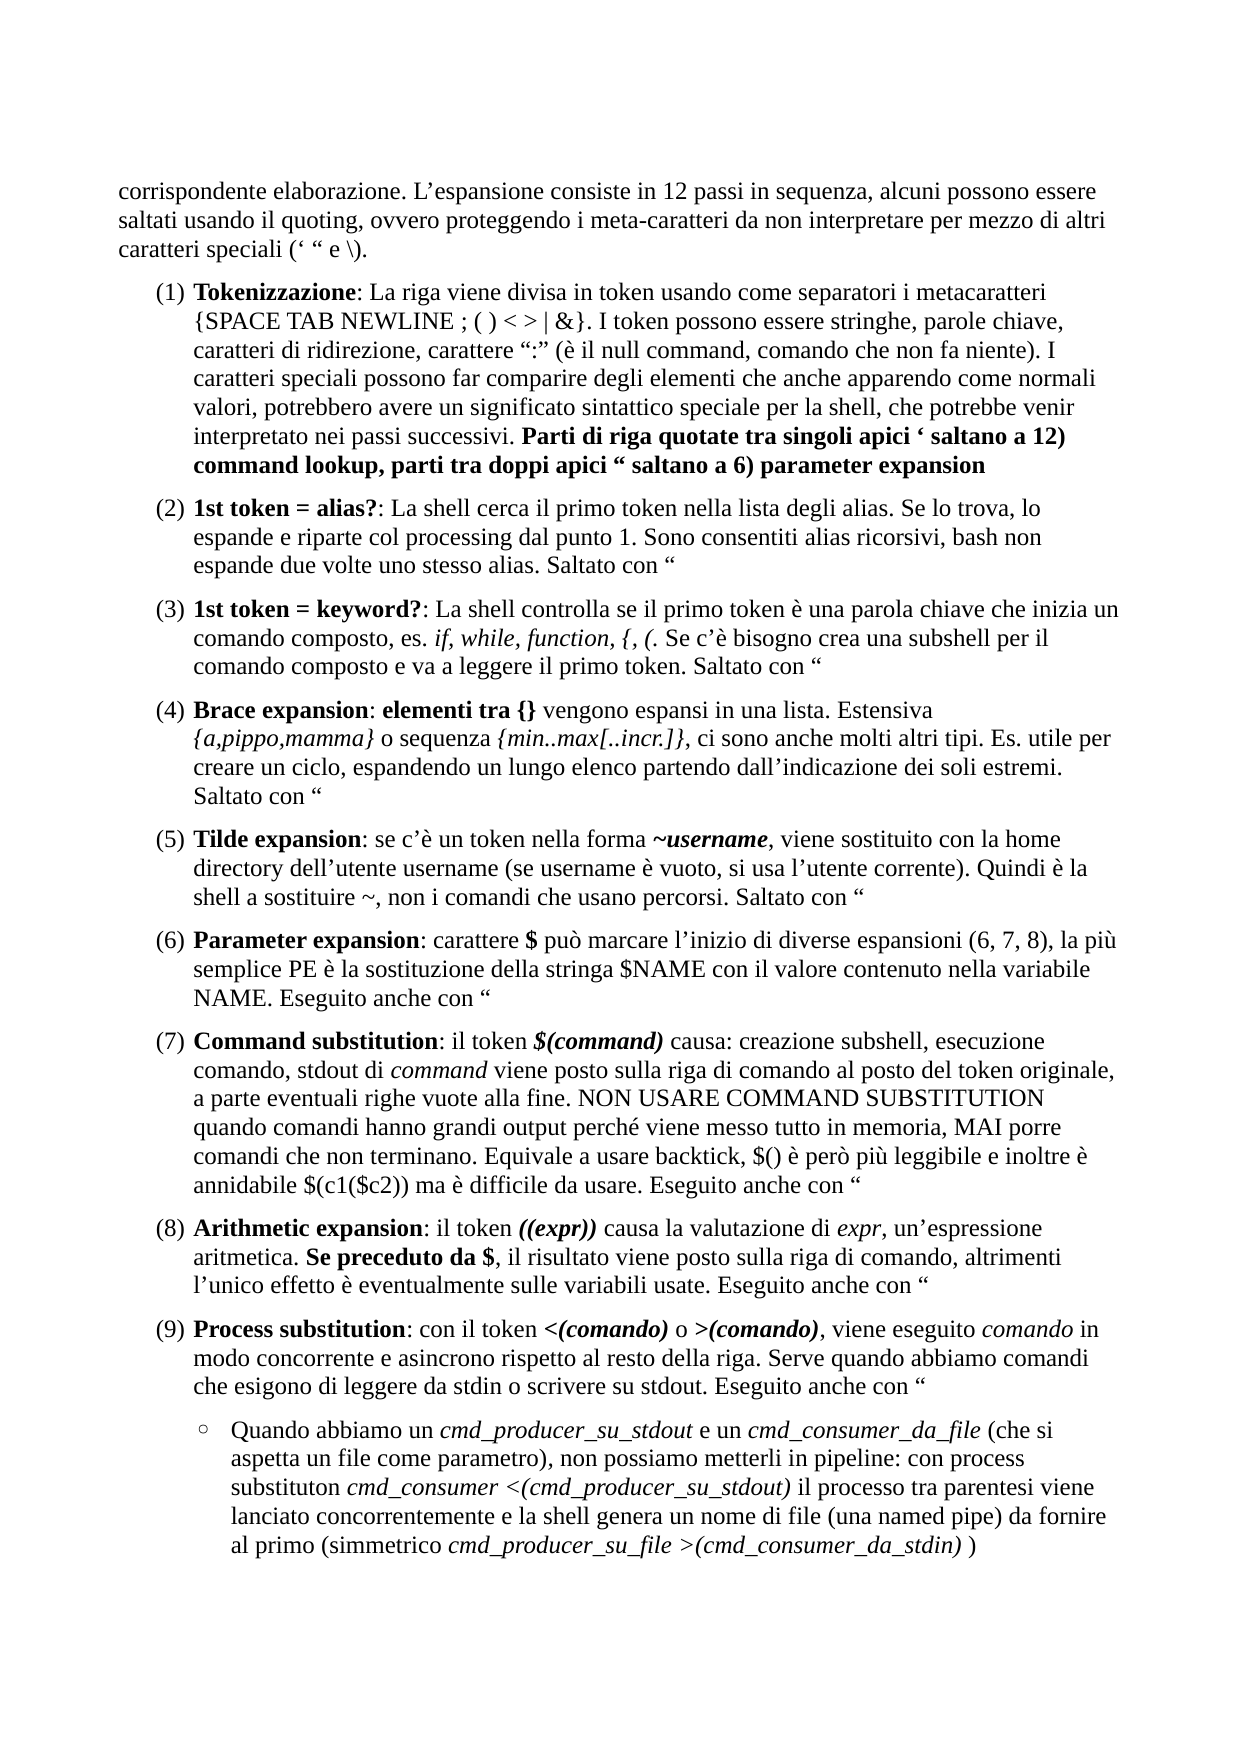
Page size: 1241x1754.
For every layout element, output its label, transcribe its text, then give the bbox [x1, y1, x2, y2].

list Tokenizzazione: La riga viene divisa in token usando come separatori i metacaratteri {SPACE TAB NEWLINE ; ( ) < > | &}. I token possono essere stringhe, parole chiave, caratteri di ridirezione, carattere “:” (è il null command, comando che non fa niente). I caratteri speciali possono far comparire degli elementi che anche apparendo come normali valori, potrebbero avere un significato sintattico speciale per la shell, che potrebbe venir interpretato nei passi successivi. Parti di riga quotate tra singoli apici ‘ saltano a 12) command lookup, parti tra doppi apici “ saltano a 6) parameter expansion [156, 277, 1122, 478]
list Tilde expansion: se c’è un token nella forma ~username, viene sostituito con la home directory dell’utente username (se username è vuoto, si usa l’utente corrente). Quindi è la shell a sostituire ~, non i comandi che usano percorsi. Saltato con “ [156, 824, 1122, 911]
text corrispondente elaborazione. L’espansione consiste in 12 passi in sequenza, alcuni possono essere saltati usando il quoting, ovvero proteggendo i meta-caratteri da non interpretare per mezzo di altri caratteri speciali (‘ “ e \). [118, 176, 1122, 263]
list Parameter expansion: carattere $ può marcare l’inizio di diverse espansioni (6, 7, 8), la più semplice PE è la sostituzione della stringa $NAME con il valore contenuto nella variabile NAME. Eseguito anche con “ [156, 925, 1122, 1011]
list Arithmetic expansion: il token ((expr)) causa la valutazione di expr, un’espressione aritmetica. Se preceduto da $, il risultato viene posto sulla riga di comando, altrimenti l’unico effetto è eventualmente sulle variabili usate. Eseguito anche con “ [156, 1213, 1122, 1299]
list Process substitution: con il token <(comando) o >(comando), viene eseguito comando in modo concorrente e asincrono rispetto al resto della riga. Serve quando abbiamo comandi che esigono di leggere da stdin o scrivere su stdout. Eseguito anche con “ [156, 1314, 1122, 1400]
list 1st token = keyword?: La shell controlla se il primo token è una parola chiave che inizia un comando composto, es. if, while, function, {, (. Se c’è bisogno crea una subshell per il comando composto e va a leggere il primo token. Saltato con “ [156, 594, 1122, 680]
list Quando abbiamo un cmd_producer_su_stdout e un cmd_consumer_da_file (che si aspetta un file come parametro), non possiamo metterli in pipeline: con process substituton cmd_consumer <(cmd_producer_su_stdout) il processo tra parentesi viene lanciato concorrentemente e la shell genera un nome di file (una named pipe) da fornire al primo (simmetrico cmd_producer_su_file >(cmd_consumer_da_stdin) ) [193, 1415, 1122, 1558]
list Brace expansion: elementi tra {} vengono espansi in una lista. Estensiva {a,pippo,mamma} o sequenza {min..max[..incr.]}, ci sono anche molti altri tipi. Es. utile per creare un ciclo, espandendo un lungo elenco partendo dall’indicazione dei soli estremi. Saltato con “ [156, 695, 1122, 810]
list Command substitution: il token $(command) causa: creazione subshell, esecuzione comando, stdout di command viene posto sulla riga di comando al posto del token originale, a parte eventuali righe vuote alla fine. NON USARE COMMAND SUBSTITUTION quando comandi hanno grandi output perché viene messo tutto in memoria, MAI porre comandi che non terminano. Equivale a usare backtick, $() è però più leggibile e inoltre è annidabile $(c1($c2)) ma è difficile da usare. Eseguito anche con “ [156, 1026, 1122, 1198]
list 1st token = alias?: La shell cerca il primo token nella lista degli alias. Se lo trova, lo espande e riparte col processing dal punto 1. Sono consentiti alias ricorsivi, bash non espande due volte uno stesso alias. Saltato con “ [156, 493, 1122, 579]
